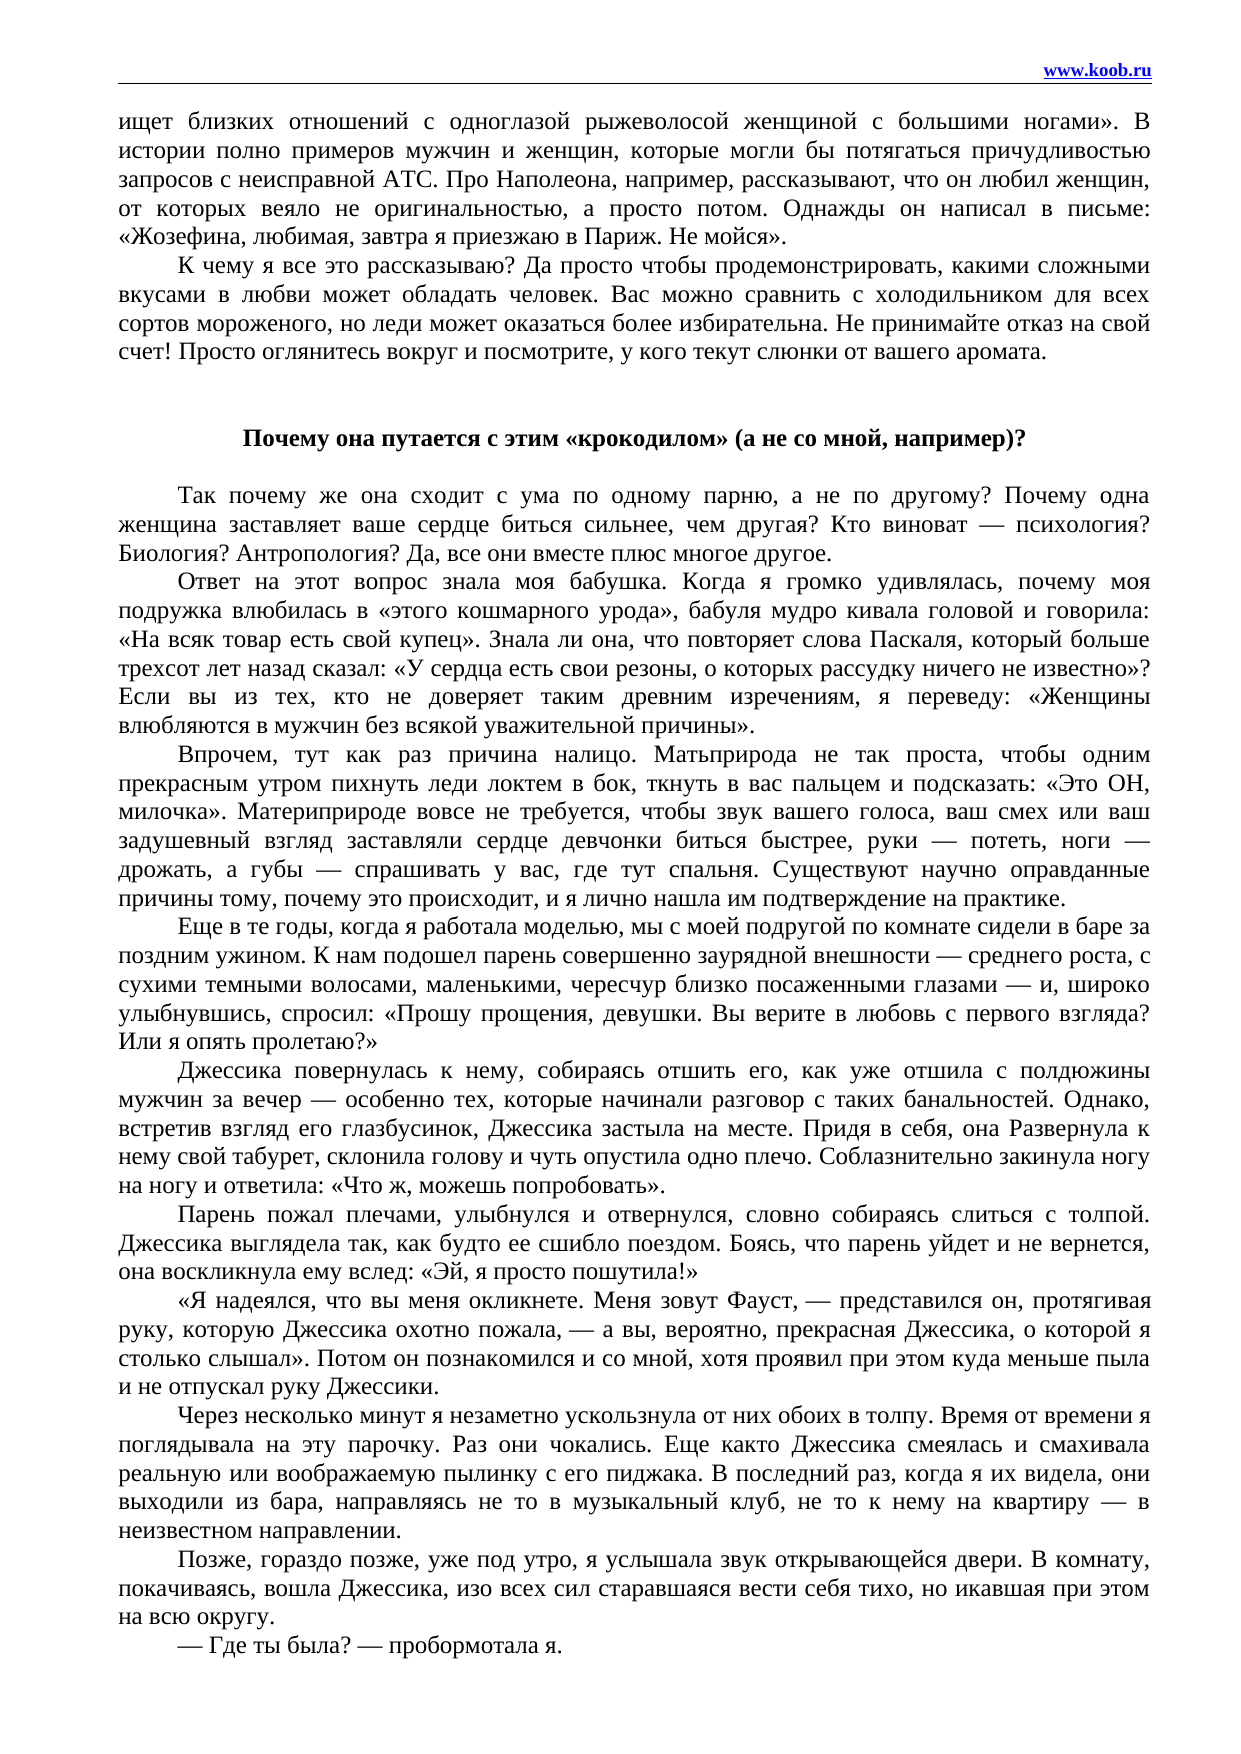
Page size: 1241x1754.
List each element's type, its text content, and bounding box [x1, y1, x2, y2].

text Впрочем, тут как раз причина налицо. Матьприрода не так проста, чтобы одним прекрасным утром пихнуть леди локтем в бок, ткнуть в вас пальцем и подсказать: «Это ОН, милочка». Материприроде вовсе не требуется, чтобы звук вашего голоса, ваш смех или ваш задушевный взгляд заставляли сердце девчонки биться быстрее, руки — потеть, ноги — дрожать, а губы — спрашивать у вас, где тут спальня. Существуют научно оправданные причины тому, почему это происходит, и я лично нашла им подтверждение на практике. [118, 739, 1152, 911]
text Через несколько минут я незаметно ускользнула от них обоих в толпу. Время от времени я поглядывала на эту парочку. Раз они чокались. Еще както Джессика смеялась и смахивала реальную или воображаемую пылинку с его пиджака. В последний раз, когда я их видела, они выходили из бара, направляясь не то в музыкальный клуб, не то к нему на квартиру — в неизвестном направлении. [118, 1400, 1152, 1544]
text Джессика повернулась к нему, собираясь отшить его, как уже отшила с полдюжины мужчин за вечер — особенно тех, которые начинали разговор с таких банальностей. Однако, встретив взгляд его глазбусинок, Джессика застыла на месте. Придя в себя, она Развернула к нему свой табурет, склонила голову и чуть опустила одно плечо. Соблазнительно закинула ногу на ногу и ответила: «Что ж, можешь попробовать». [118, 1055, 1152, 1199]
text «Я надеялся, что вы меня окликнете. Меня зовут Фауст, — представился он, протягивая руку, которую Джессика охотно пожала, — а вы, вероятно, прекрасная Джессика, о которой я столько слышал». Потом он познакомился и со мной, хотя проявил при этом куда меньше пыла и не отпускал руку Джессики. [118, 1285, 1152, 1400]
text К чему я все это рассказываю? Да просто чтобы продемонстрировать, какими сложными вкусами в любви может обладать человек. Вас можно сравнить с холодильником для всех сортов мороженого, но леди может оказаться более избирательна. Не принимайте отказ на свой счет! Просто оглянитесь вокруг и посмотрите, у кого текут слюнки от вашего аромата. [118, 250, 1152, 365]
text Еще в те годы, когда я работала моделью, мы с моей подругой по комнате сидели в баре за поздним ужином. К нам подошел парень совершенно заурядной внешности — среднего роста, с сухими темными волосами, маленькими, чересчур близко посаженными глазами — и, широко улыбнувшись, спросил: «Прошу прощения, девушки. Вы верите в любовь с первого взгляда? Или я опять пролетаю?» [118, 911, 1152, 1055]
text — Где ты была? — пробормотала я. [118, 1630, 1152, 1659]
text Парень пожал плечами, улыбнулся и отвернулся, словно собираясь слиться с толпой. Джессика выглядела так, как будто ее сшибло поездом. Боясь, что парень уйдет и не вернется, она воскликнула ему вслед: «Эй, я просто пошутила!» [118, 1199, 1152, 1285]
text ищет близких отношений с одноглазой рыжеволосой женщиной с большими ногами». В истории полно примеров мужчин и женщин, которые могли бы потягаться причудливостью запросов с неисправной АТС. Про Наполеона, например, рассказывают, что он любил женщин, от которых веяло не оригинальностью, а просто потом. Однажды он написал в письме: «Жозефина, любимая, завтра я приезжаю в Париж. Не мойся». [118, 106, 1152, 250]
text Почему она путается с этим «крокодилом» (а не со мной, например)? [118, 423, 1152, 451]
text Ответ на этот вопрос знала моя бабушка. Когда я громко удивлялась, почему моя подружка влюбилась в «этого кошмарного урода», бабуля мудро кивала головой и говорила: «На всяк товар есть свой купец». Знала ли она, что повторяет слова Паскаля, который больше трехсот лет назад сказал: «У сердца есть свои резоны, о которых рассудку ничего не известно»? Если вы из тех, кто не доверяет таким древним изречениям, я переведу: «Женщины влюбляются в мужчин без всякой уважительной причины». [118, 566, 1152, 739]
text Позже, гораздо позже, уже под утро, я услышала звук открывающейся двери. В комнату, покачиваясь, вошла Джессика, изо всех сил старавшаяся вести себя тихо, но икавшая при этом на всю округу. [118, 1544, 1152, 1630]
text Так почему же она сходит с ума по одному парню, а не по другому? Почему одна женщина заставляет ваше сердце биться сильнее, чем другая? Кто виноват — психология? Биология? Антропология? Да, все они вместе плюс многое другое. [118, 480, 1152, 566]
